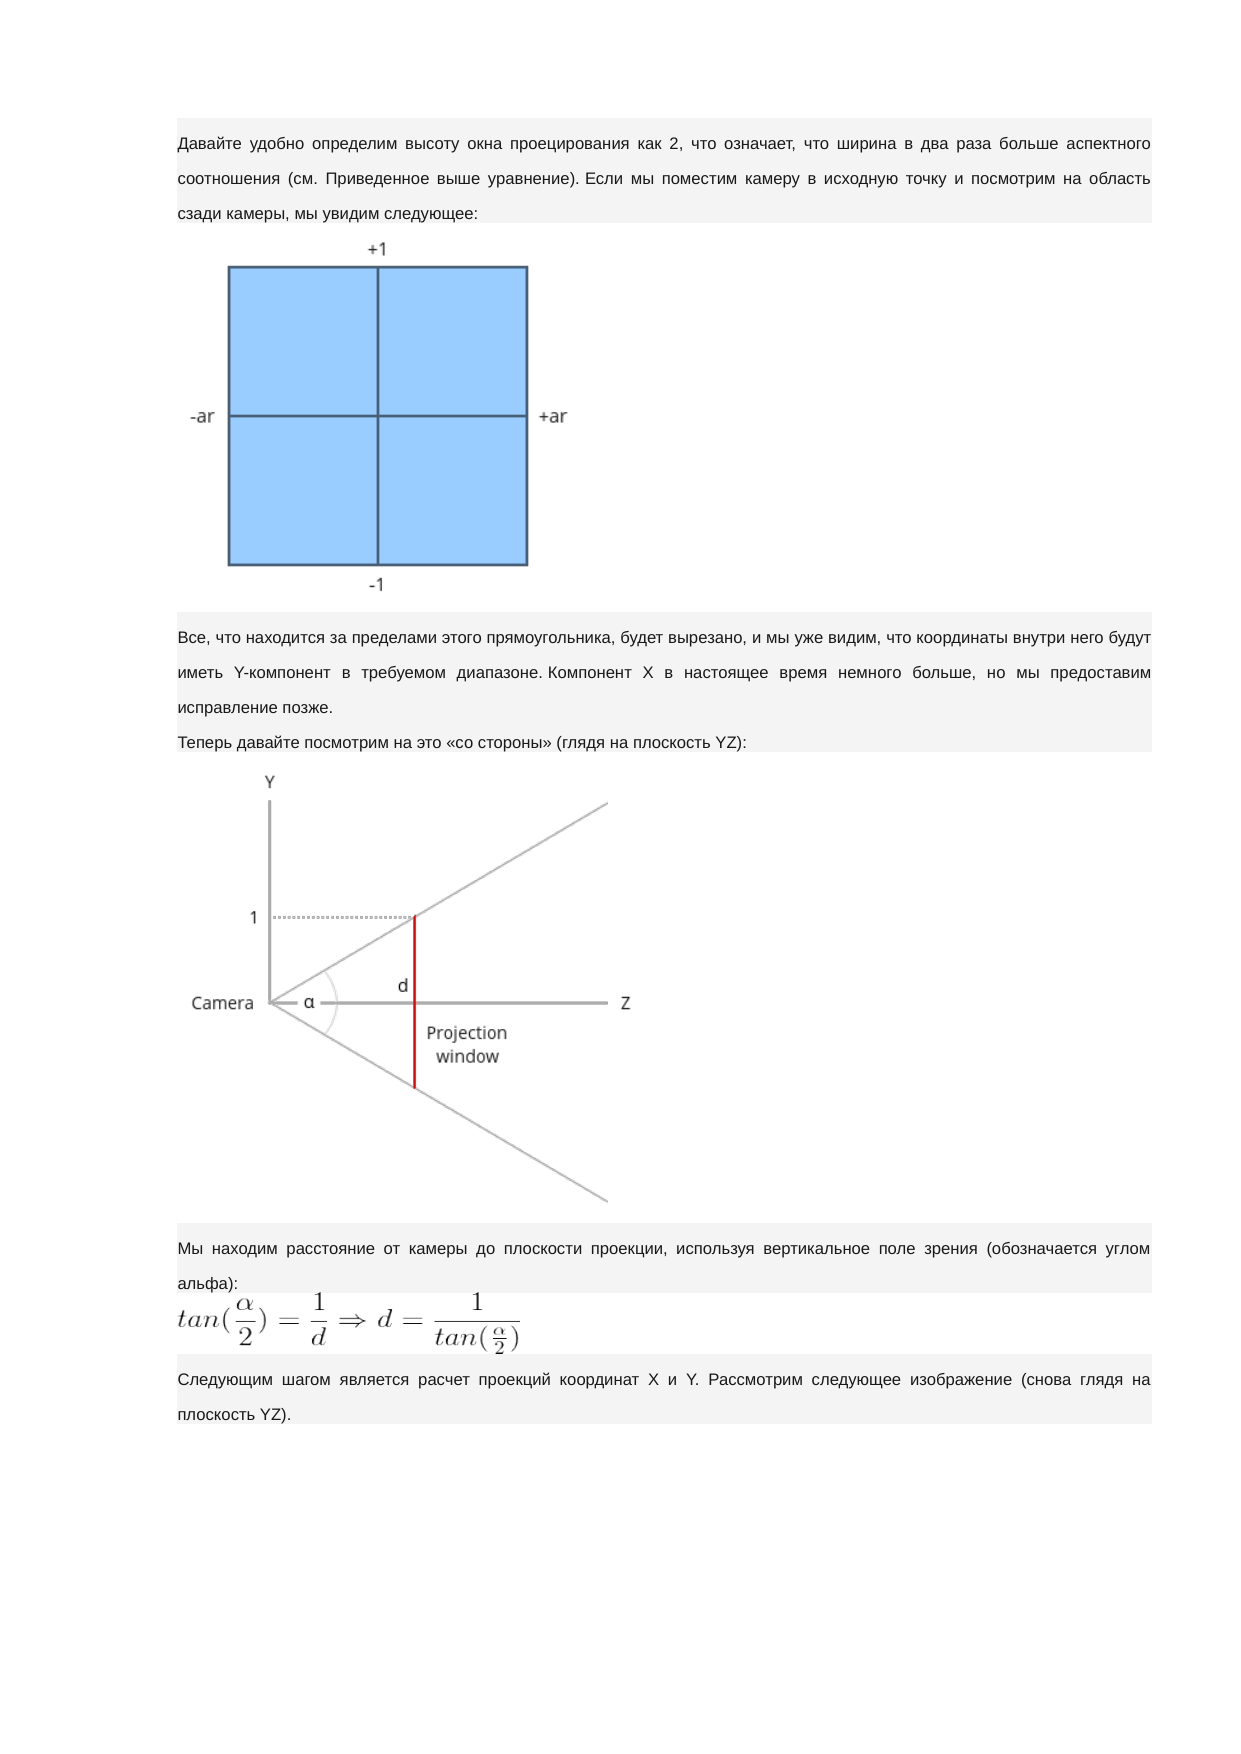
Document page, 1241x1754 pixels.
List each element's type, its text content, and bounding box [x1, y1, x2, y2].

text Следующим шагом является расчет проекций координат X и Y. Рассмотрим следующее изображение (снова глядя на плоскость YZ). [177, 1354, 1152, 1424]
text Давайте удобно определим высоту окна проецирования как 2, что означает, что ширина в два раза больше аспектного соотношения (см. Приведенное выше уравнение). Если мы поместим камеру в исходную точку и посмотрим на область сзади камеры, мы увидим следующее: [177, 118, 1152, 223]
text Мы находим расстояние от камеры до плоскости проекции, используя вертикальное поле зрения (обозначается углом альфа): [177, 1223, 1152, 1293]
text Теперь давайте посмотрим на это «со стороны» (глядя на плоскость YZ): [177, 717, 1152, 752]
text Все, что находится за пределами этого прямоугольника, будет вырезано, и мы уже видим, что координаты внутри него будут иметь Y-компонент в требуемом диапазоне. Компонент X в настоящее время немного больше, но мы предоставим исправление позже. [177, 612, 1152, 717]
